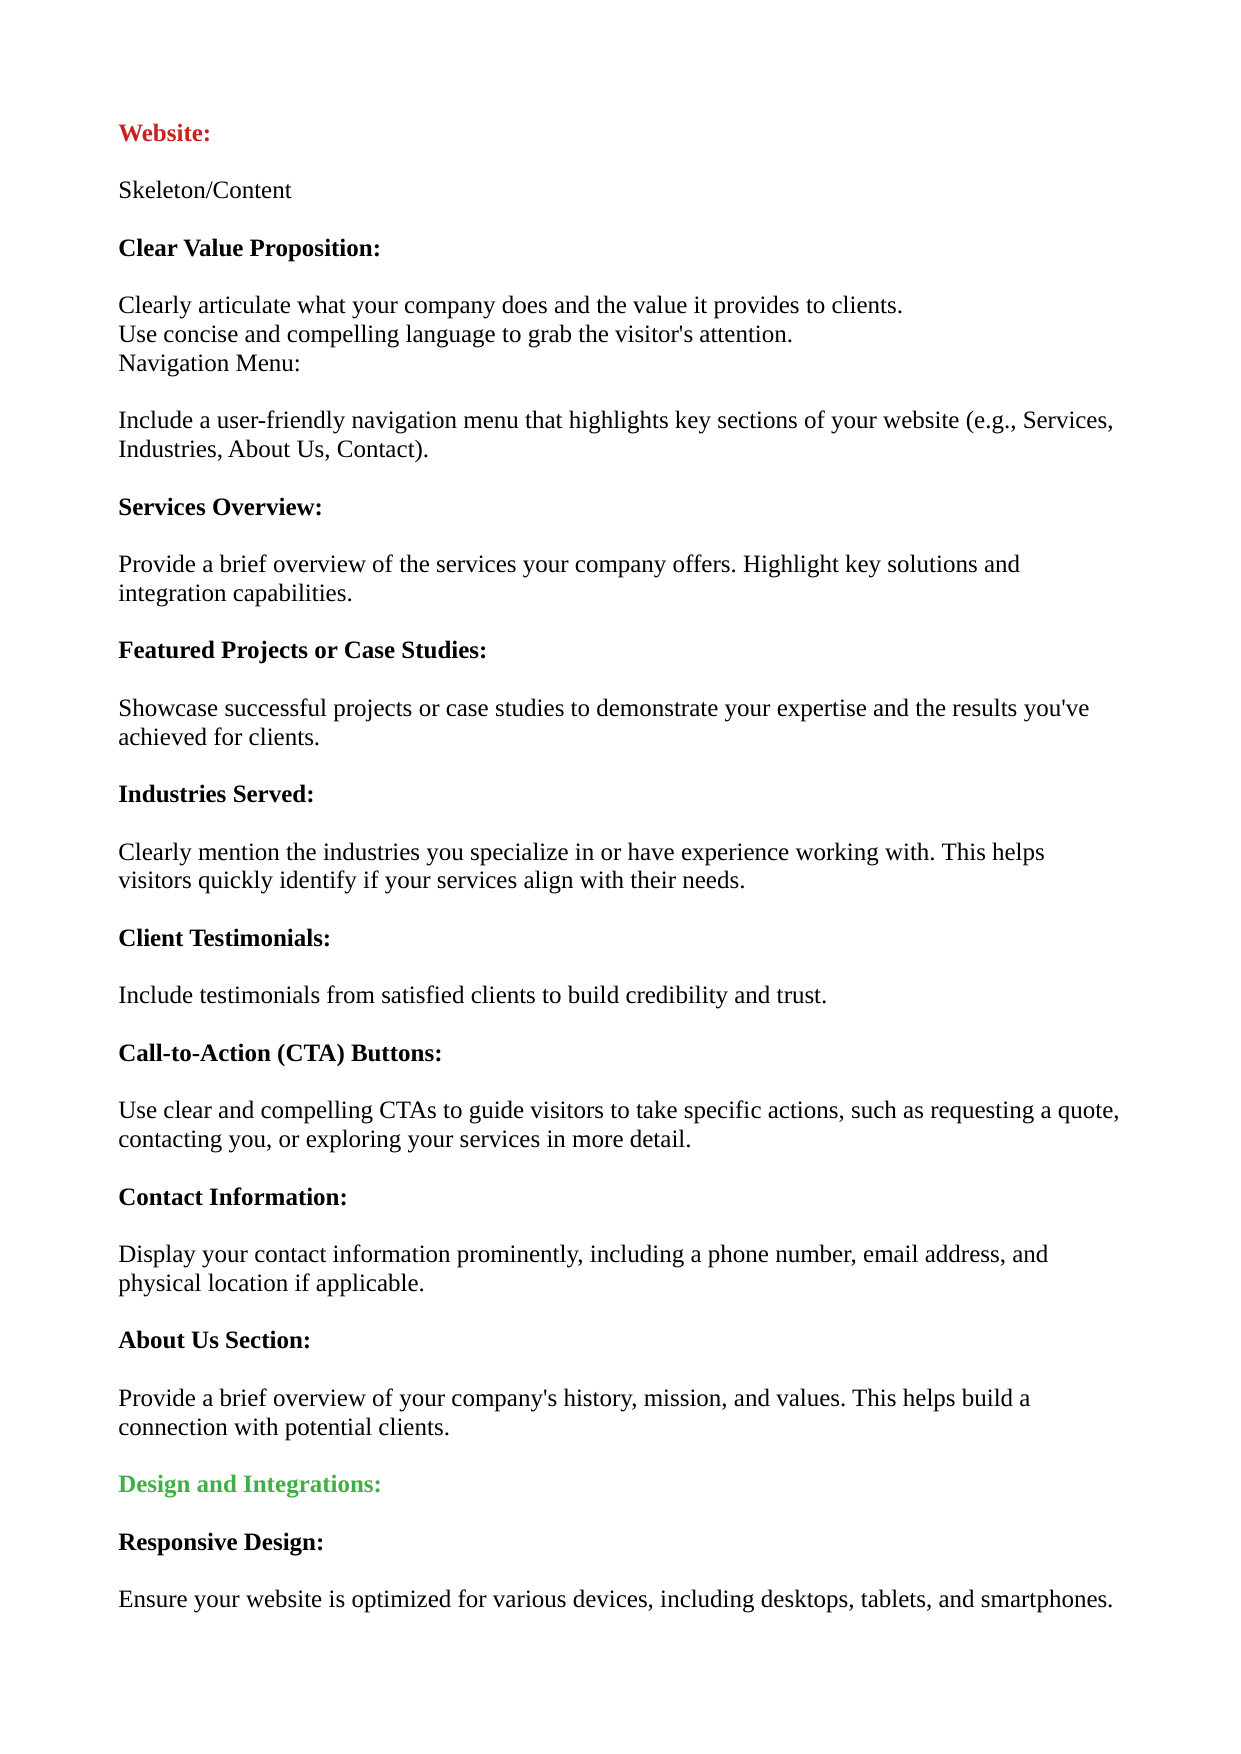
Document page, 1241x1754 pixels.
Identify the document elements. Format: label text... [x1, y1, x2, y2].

text Clearly articulate what your company does and the value it provides to clients. [118, 291, 1122, 319]
text Ensure your website is optimized for various devices, including desktops, tablets, and smartphones. [118, 1584, 1122, 1613]
text Clear Value Proposition: [118, 233, 1122, 262]
text Provide a brief overview of your company's history, mission, and values. This helps build a connection with potential clients. [118, 1383, 1122, 1441]
text Display your contact information prominently, including a phone number, email address, and physical location if applicable. [118, 1239, 1122, 1297]
text Website: [118, 118, 1122, 147]
text Provide a brief overview of the services your company offers. Highlight key solutions and integration capabilities. [118, 549, 1122, 607]
text Showcase successful projects or case studies to demonstrate your expertise and the results you've [118, 693, 1122, 722]
text Include testimonials from satisfied clients to build credibility and trust. [118, 981, 1122, 1009]
text About Us Section: [118, 1326, 1122, 1354]
text Use clear and compelling CTAs to guide visitors to take specific actions, such as requesting a quote, contacting you, or exploring your services in more detail. [118, 1096, 1122, 1153]
text Contact Information: [118, 1182, 1122, 1211]
text Include a user-friendly navigation menu that highlights key sections of your website (e.g., Services, Industries, About Us, Contact). [118, 406, 1122, 463]
text Featured Projects or Case Studies: [118, 636, 1122, 664]
text Use concise and compelling language to grab the visitor's attention. [118, 319, 1122, 348]
text Call-to-Action (CTA) Buttons: [118, 1038, 1122, 1067]
text Industries Served: [118, 779, 1122, 808]
text Design and Integrations: [118, 1469, 1122, 1498]
text Clearly mention the industries you specialize in or have experience working with. This helps visitors quickly identify if your services align with their needs. [118, 837, 1122, 894]
text Services Overview: [118, 492, 1122, 521]
text achieved for clients. [118, 722, 1122, 751]
text Navigation Menu: [118, 348, 1122, 377]
text Skeleton/Content [118, 176, 1122, 204]
text Client Testimonials: [118, 923, 1122, 952]
text Responsive Design: [118, 1527, 1122, 1556]
